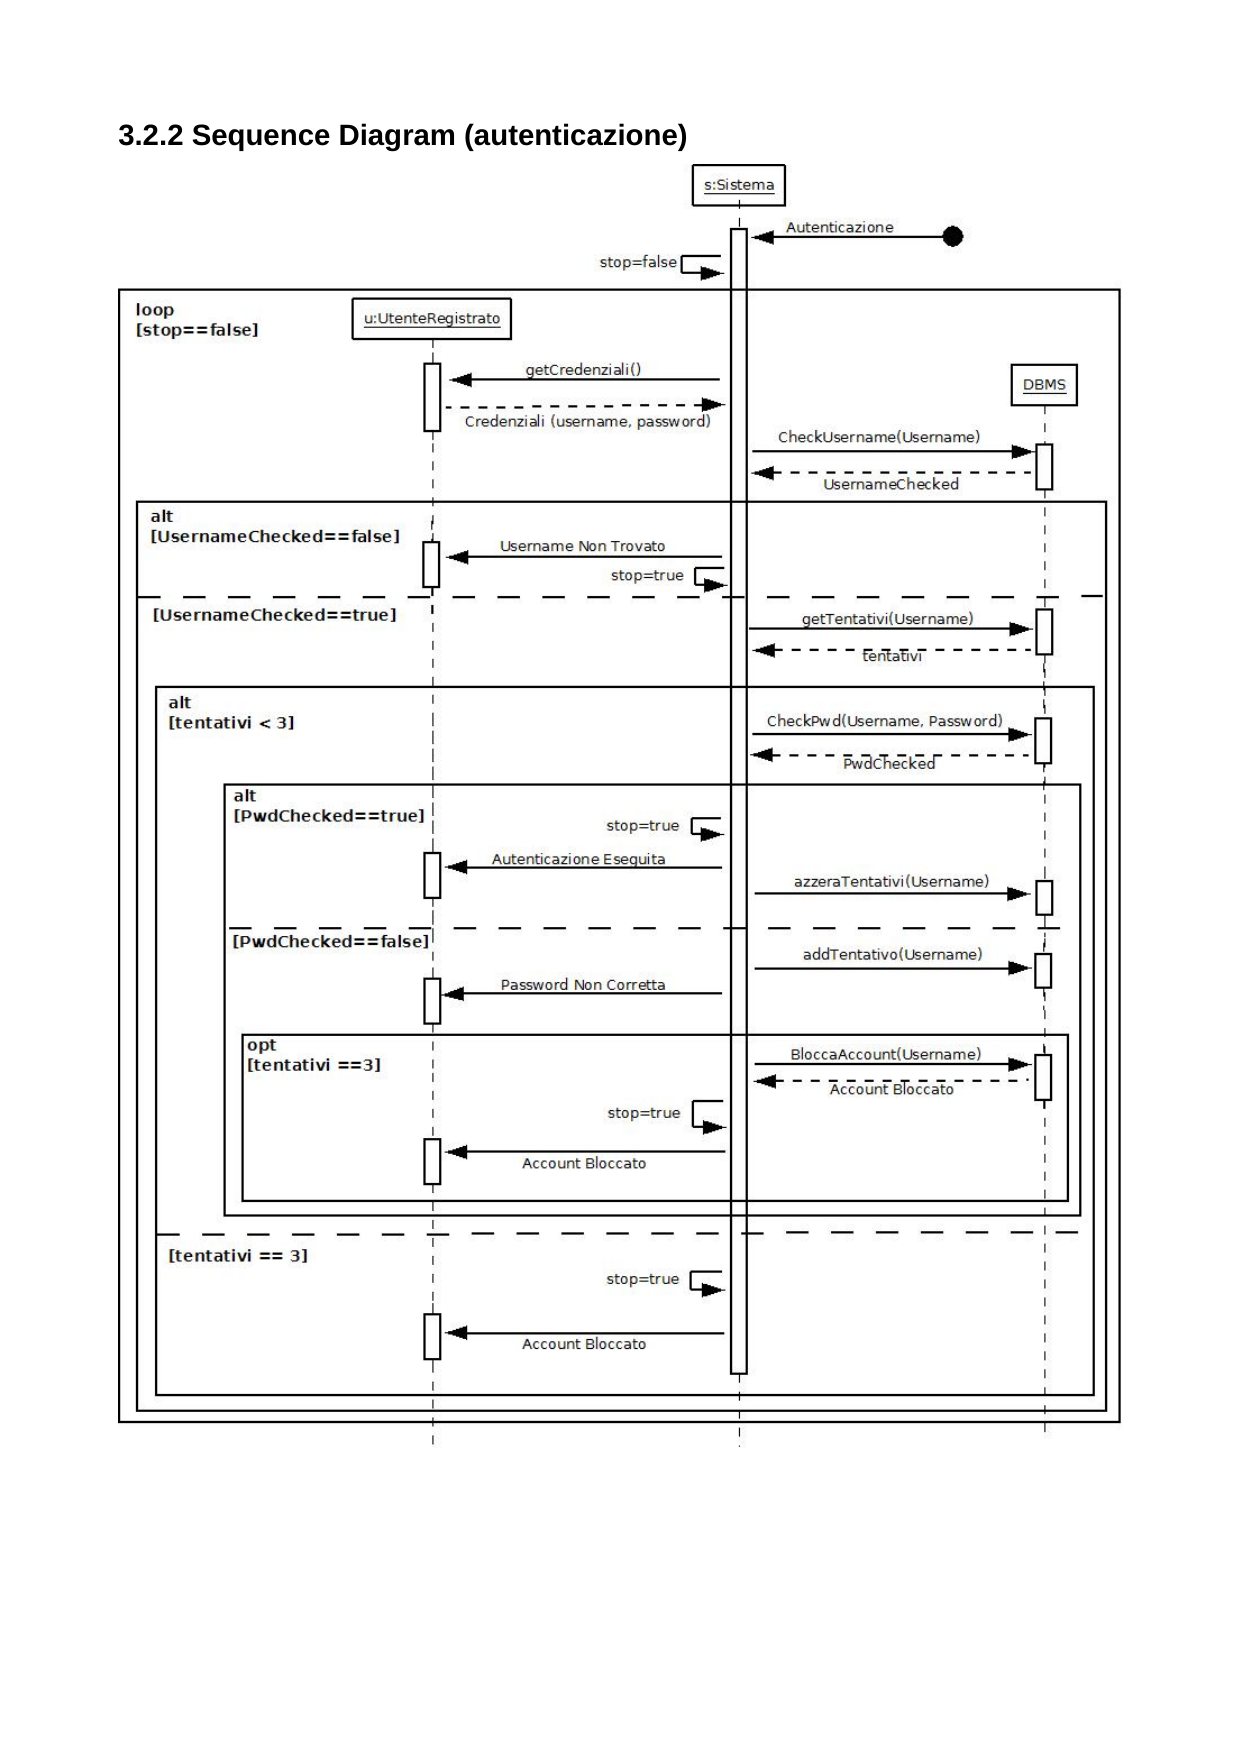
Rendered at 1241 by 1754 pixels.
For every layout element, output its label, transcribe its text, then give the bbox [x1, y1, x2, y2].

subtitle 3.2.2 Sequence Diagram (autenticazione) [118, 118, 1122, 152]
picture [118, 164, 1123, 1449]
